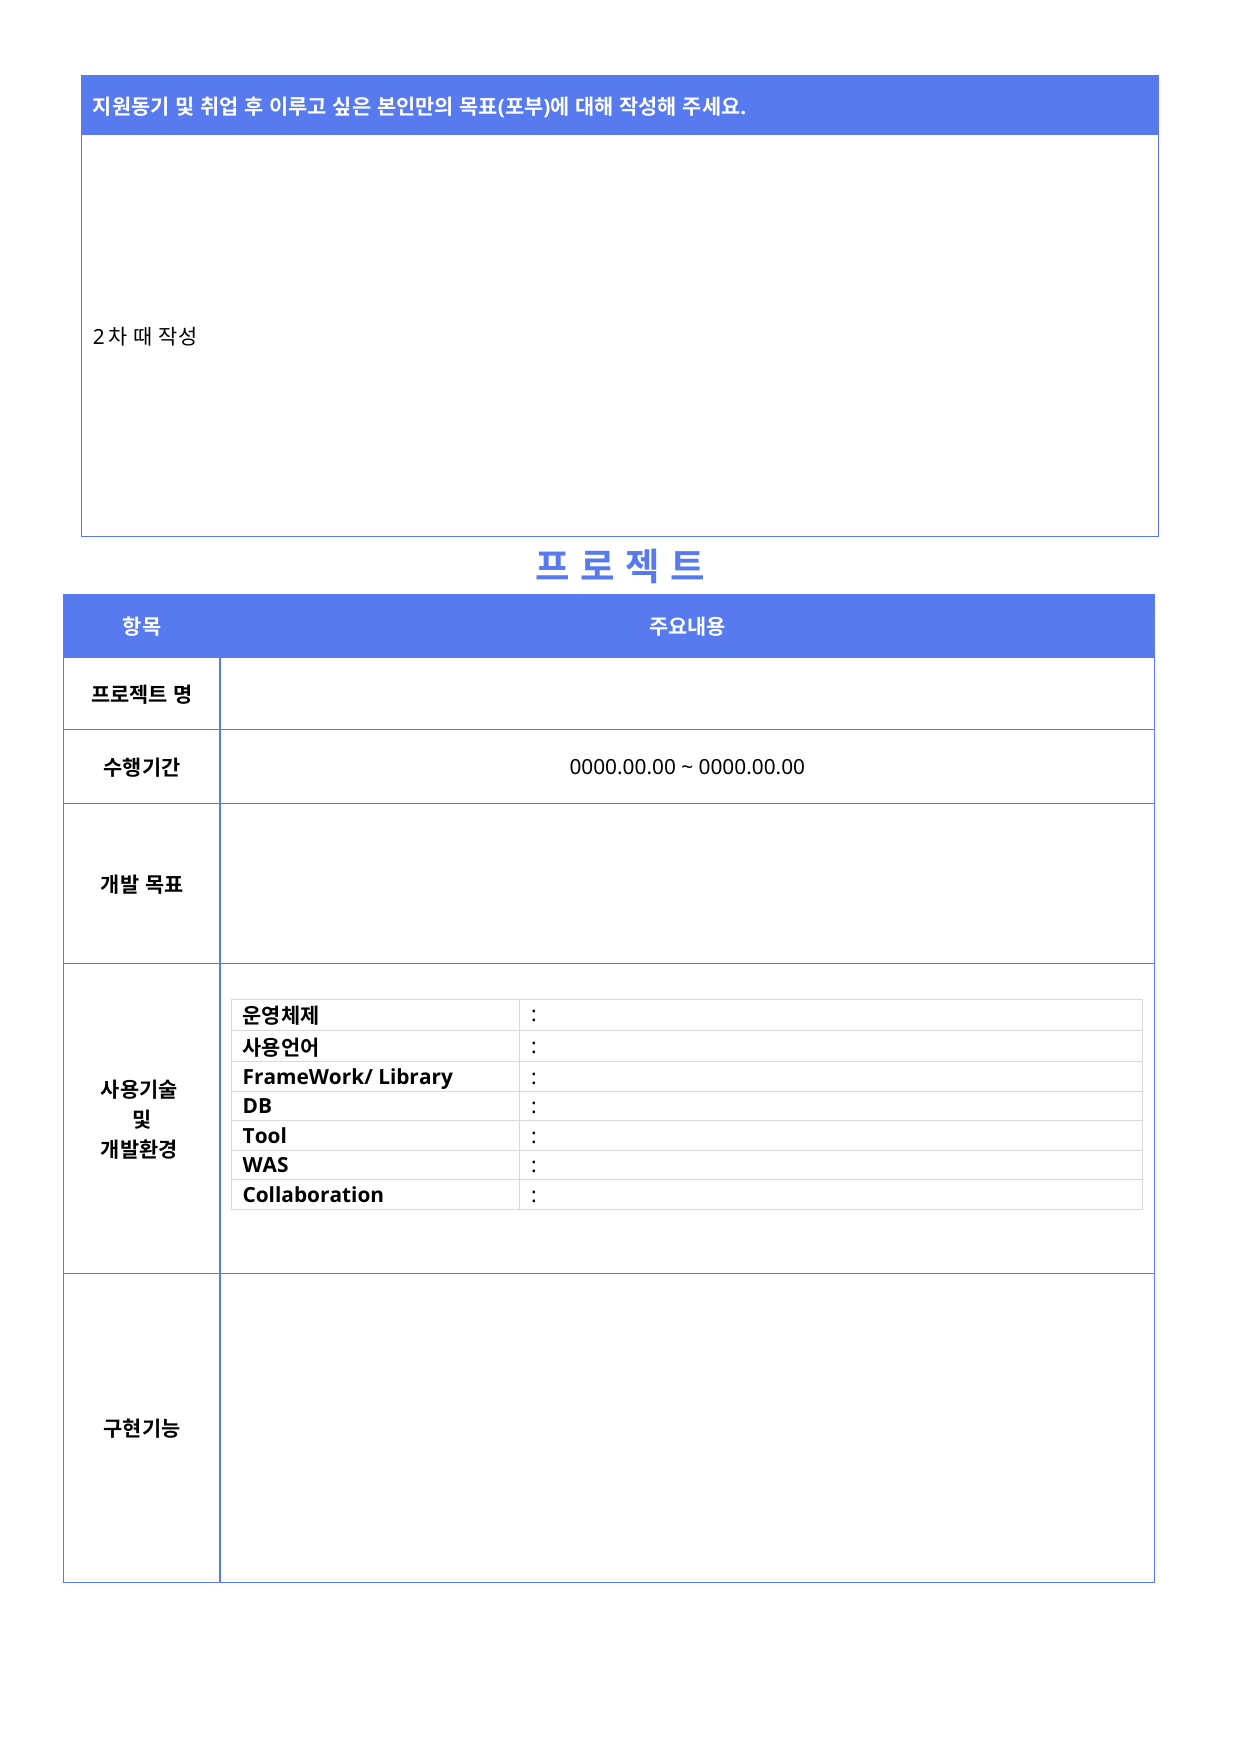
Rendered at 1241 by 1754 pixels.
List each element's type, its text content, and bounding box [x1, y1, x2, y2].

table_cell 수행기간 [64, 730, 219, 802]
table_cell [221, 658, 1154, 729]
table_cell : [520, 1092, 1142, 1120]
table_cell 사용언어 [232, 1031, 519, 1061]
table_header 주요내용 [221, 595, 1154, 656]
table_cell [221, 804, 1154, 963]
table_cell WAS [232, 1151, 519, 1179]
table_cell 개발 목표 [64, 804, 219, 963]
table_cell : [520, 1062, 1142, 1091]
table_cell 0000.00.00 ~ 0000.00.00 [221, 730, 1154, 802]
table_cell Collaboration [232, 1180, 519, 1208]
table_cell [221, 1274, 1154, 1582]
table_cell : [520, 1121, 1142, 1149]
table_cell 프로젝트 명 [64, 658, 219, 729]
table_cell : [520, 1031, 1142, 1061]
text 프 로 젝 트 [75, 537, 1165, 591]
table_cell 2차 때 작성 [82, 135, 1158, 536]
table_header : [520, 1000, 1142, 1030]
table_cell FrameWork/ Library [232, 1062, 519, 1091]
table_cell Tool [232, 1121, 519, 1149]
table_cell 구현기능 [64, 1274, 219, 1582]
table_cell 사용기술 및 개발환경 [64, 964, 219, 1273]
table_cell : [520, 1151, 1142, 1179]
table_cell [221, 964, 1154, 1273]
table_cell DB [232, 1092, 519, 1120]
table_cell 지원동기 및 취업 후 이루고 싶은 본인만의 목표(포부)에 대해 작성해 주세요. [82, 76, 1158, 134]
table_header 항목 [64, 595, 219, 656]
table_cell : [520, 1180, 1142, 1208]
table_header 운영체제 [232, 1000, 519, 1030]
